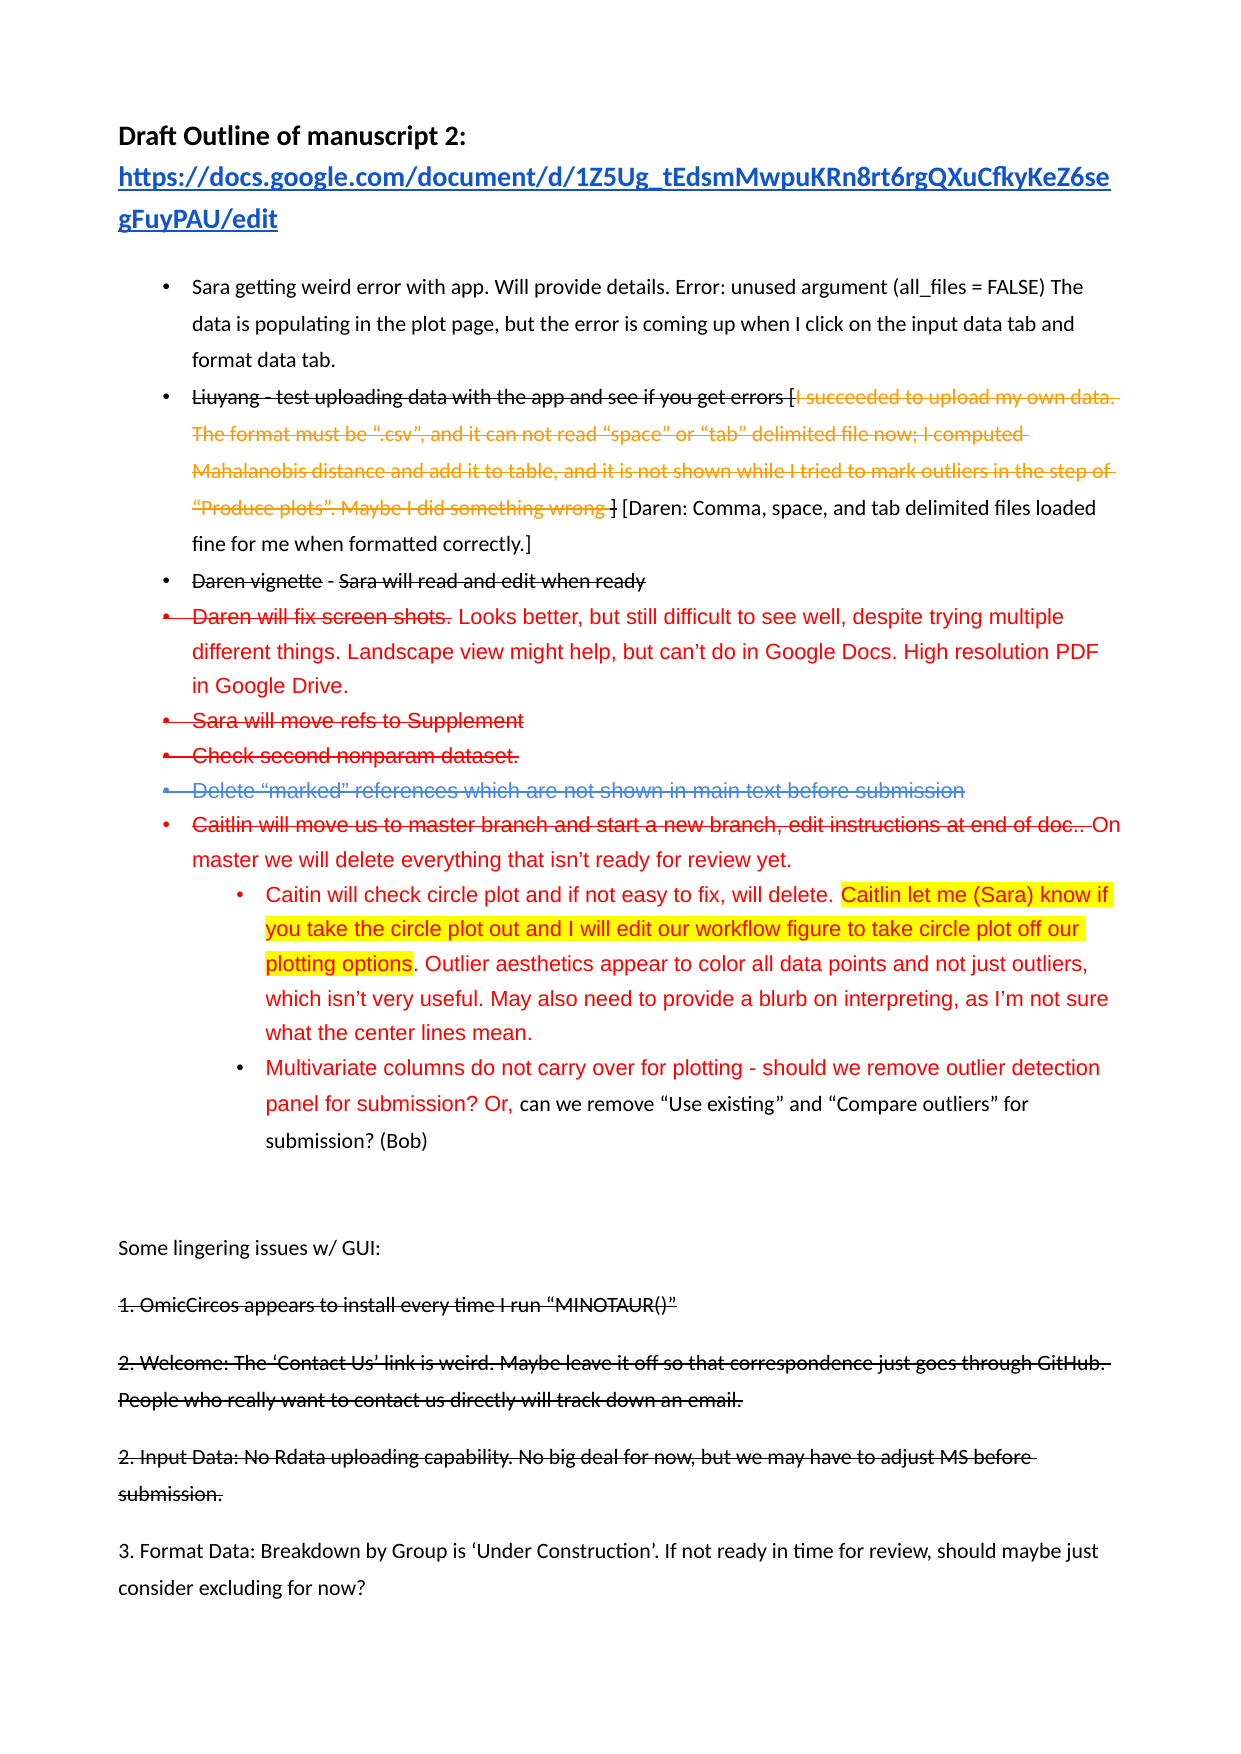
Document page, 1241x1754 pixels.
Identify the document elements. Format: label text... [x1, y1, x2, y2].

text 3. Format Data: Breakdown by Group is ‘Under Construction’. If not ready in time for review, should maybe just consider excluding for now? [118, 1538, 1122, 1601]
list Check second nonparam dataset. [162, 743, 1122, 768]
text Some lingering issues w/ GUI: [118, 1234, 1122, 1260]
list Daren vignette - Sara will read and edit when ready [162, 567, 1122, 594]
text 2. Input Data: No Rdata uploading capability. No big deal for now, but we may have to adjust MS before submission. [118, 1443, 1122, 1507]
text 2. Welcome: The ‘Contact Us’ link is weird. Maybe leave it off so that correspondence just goes through GitHub. People who really want to contact us directly will track down an email. [118, 1349, 1122, 1412]
text 1. OmicCircos appears to install every time I run “MINOTAUR()” [118, 1291, 1122, 1318]
list Caitlin will move us to master branch and start a new branch, edit instructions at end of doc.. On master we will delete everything that isn’t ready for review yet. [162, 812, 1122, 872]
list Delete “marked” references which are not shown in main text before submission [162, 777, 1122, 803]
list Liuyang - test uploading data with the app and see if you get errors [I succeeded to upload my own data. The format must be “.csv”, and it can not read “space” or “tab” delimited file now; I computed Mahalanobis distance and add it to table, and it is not shown while I tried to mark outliers in the step of “Produce plots”. Maybe I did something wrong ] [Daren: Comma, space, and tab delimited files loaded fine for me when formatted correctly.] [162, 383, 1122, 557]
list Sara will move refs to Supplement [162, 708, 1122, 733]
list Multivariate columns do not carry over for plotting - should we remove outlier detection panel for submission? Or, can we remove “Use existing” and “Compare outliers” for submission? (Bob) [236, 1055, 1122, 1154]
list Sara getting weird error with app. Will provide details. Error: unused argument (all_files = FALSE) The data is populating in the plot page, but the error is coming up when I click on the input data tab and format data tab. [162, 273, 1122, 373]
list Caitin will check circle plot and if not easy to fix, will delete. Caitlin let me (Sara) know if you take the circle plot out and I will edit our workflow figure to take circle plot off our plotting options. Outlier aesthetics appear to color all data points and not just outliers, which isn’t very useful. May also need to provide a blurb on interpreting, as I’m not sure what the center lines mean. [236, 882, 1122, 1046]
text Draft Outline of manuscript 2: https://docs.google.com/document/d/1Z5Ug_tEdsmMwpuKRn8rt6rgQXuCfkyKeZ6segFuyPAU/edit [118, 118, 1122, 235]
list Daren will fix screen shots. Looks better, but still difficult to see well, despite trying multiple different things. Landscape view might help, but can’t do in Google Docs. High resolution PDF in Google Drive. [162, 604, 1122, 699]
